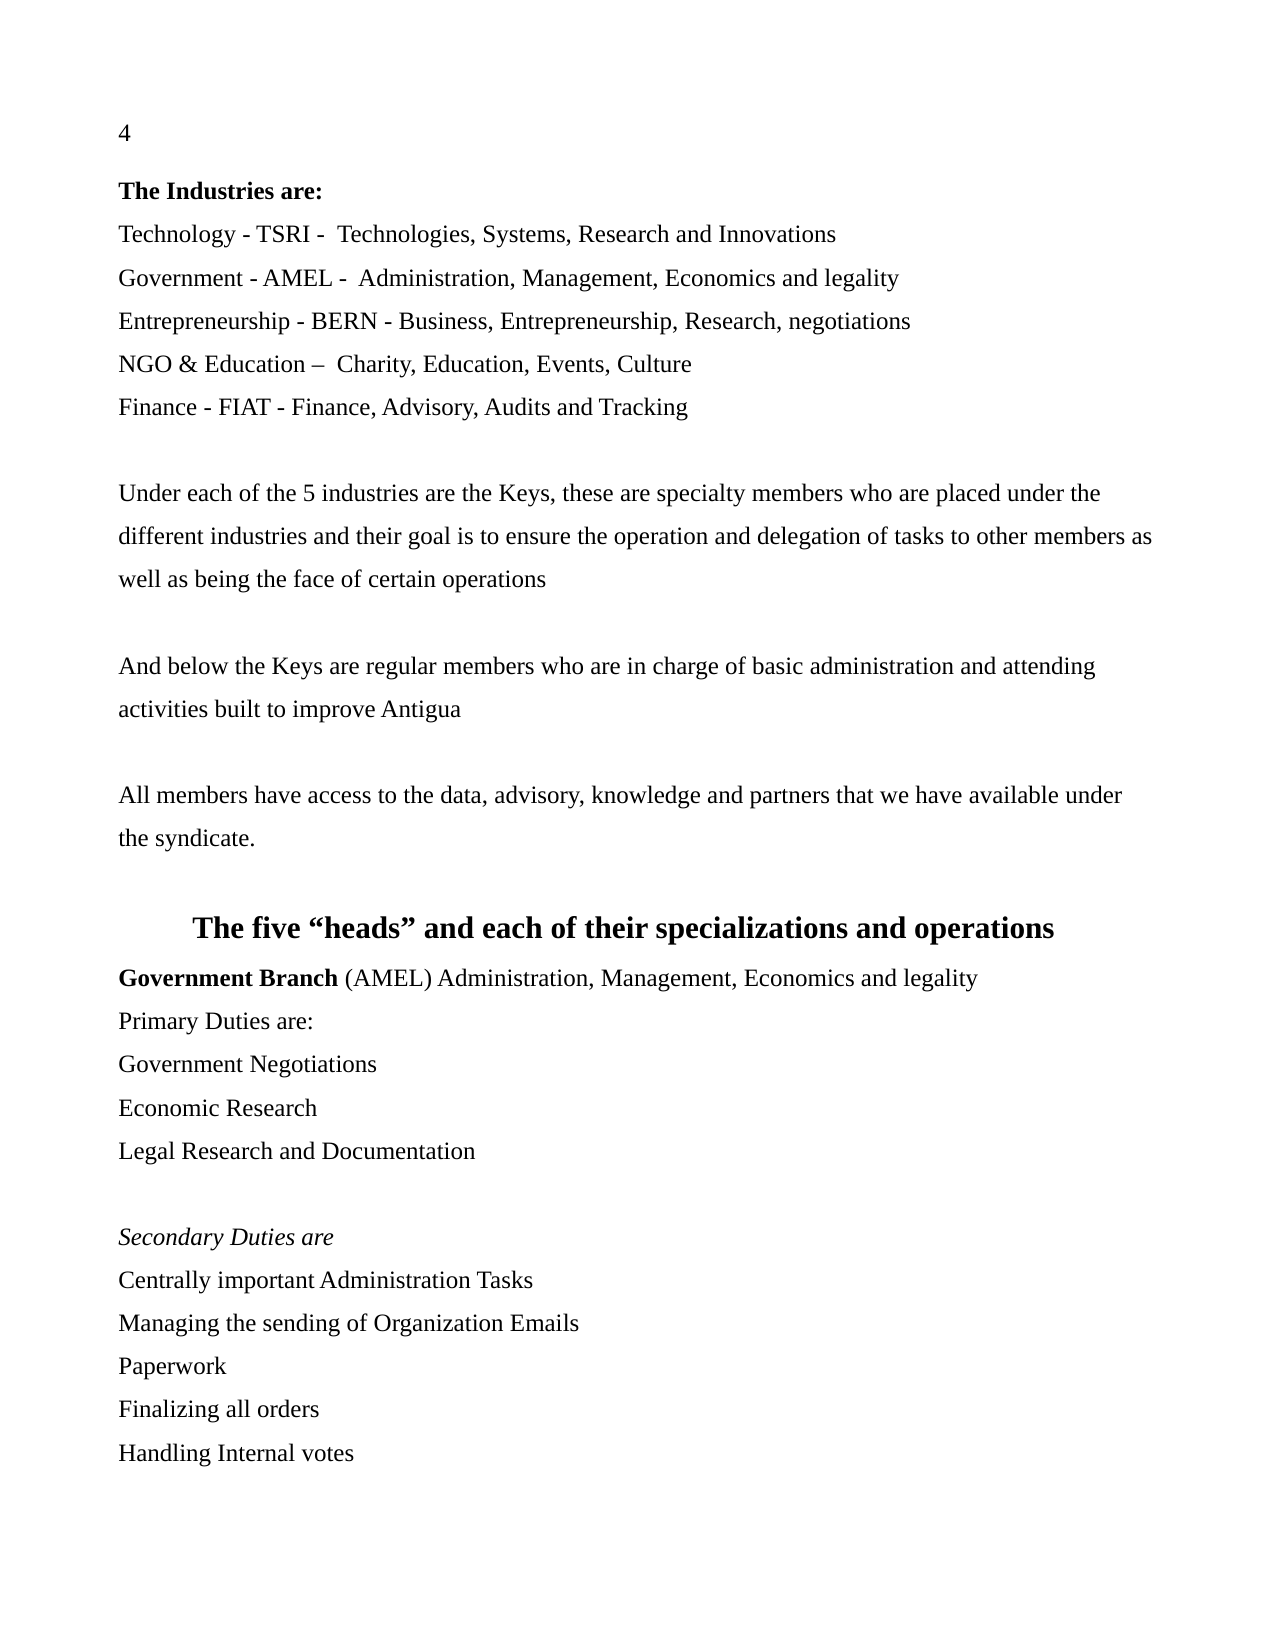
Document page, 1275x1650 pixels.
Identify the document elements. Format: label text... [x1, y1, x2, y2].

text Government - AMEL - Administration, Management, Economics and legality [118, 263, 1157, 291]
text Legal Research and Documentation [118, 1136, 1157, 1164]
text The Industries are: [118, 176, 1157, 205]
text Handling Internal votes [118, 1438, 1157, 1466]
text Government Branch (AMEL) Administration, Management, Economics and legality [118, 963, 1157, 992]
text Government Negotiations [118, 1049, 1157, 1078]
text Under each of the 5 industries are the Keys, these are specialty members who are placed under the different industries and their goal is to ensure the operation and delegation of tasks to other members as well as being the face of certain operations [118, 478, 1157, 593]
text Primary Duties are: [118, 1006, 1157, 1035]
text All members have access to the data, advisory, knowledge and partners that we have available under the syndicate. [118, 780, 1157, 852]
text Finance - FIAT - Finance, Advisory, Audits and Tracking [118, 392, 1157, 421]
text The five “heads” and each of their specializations and operations [118, 909, 1157, 945]
text And below the Keys are regular members who are in charge of basic administration and attending activities built to improve Antigua [118, 651, 1157, 723]
text Managing the sending of Organization Emails [118, 1308, 1157, 1337]
text Secondary Duties are [118, 1222, 1157, 1251]
text Finalizing all orders [118, 1394, 1157, 1423]
text Centrally important Administration Tasks [118, 1265, 1157, 1294]
text Economic Research [118, 1093, 1157, 1121]
text Technology - TSRI - Technologies, Systems, Research and Innovations [118, 219, 1157, 248]
text Paperwork [118, 1351, 1157, 1380]
text NGO & Education – Charity, Education, Events, Culture [118, 349, 1157, 378]
text Entrepreneurship - BERN - Business, Entrepreneurship, Research, negotiations [118, 306, 1157, 334]
